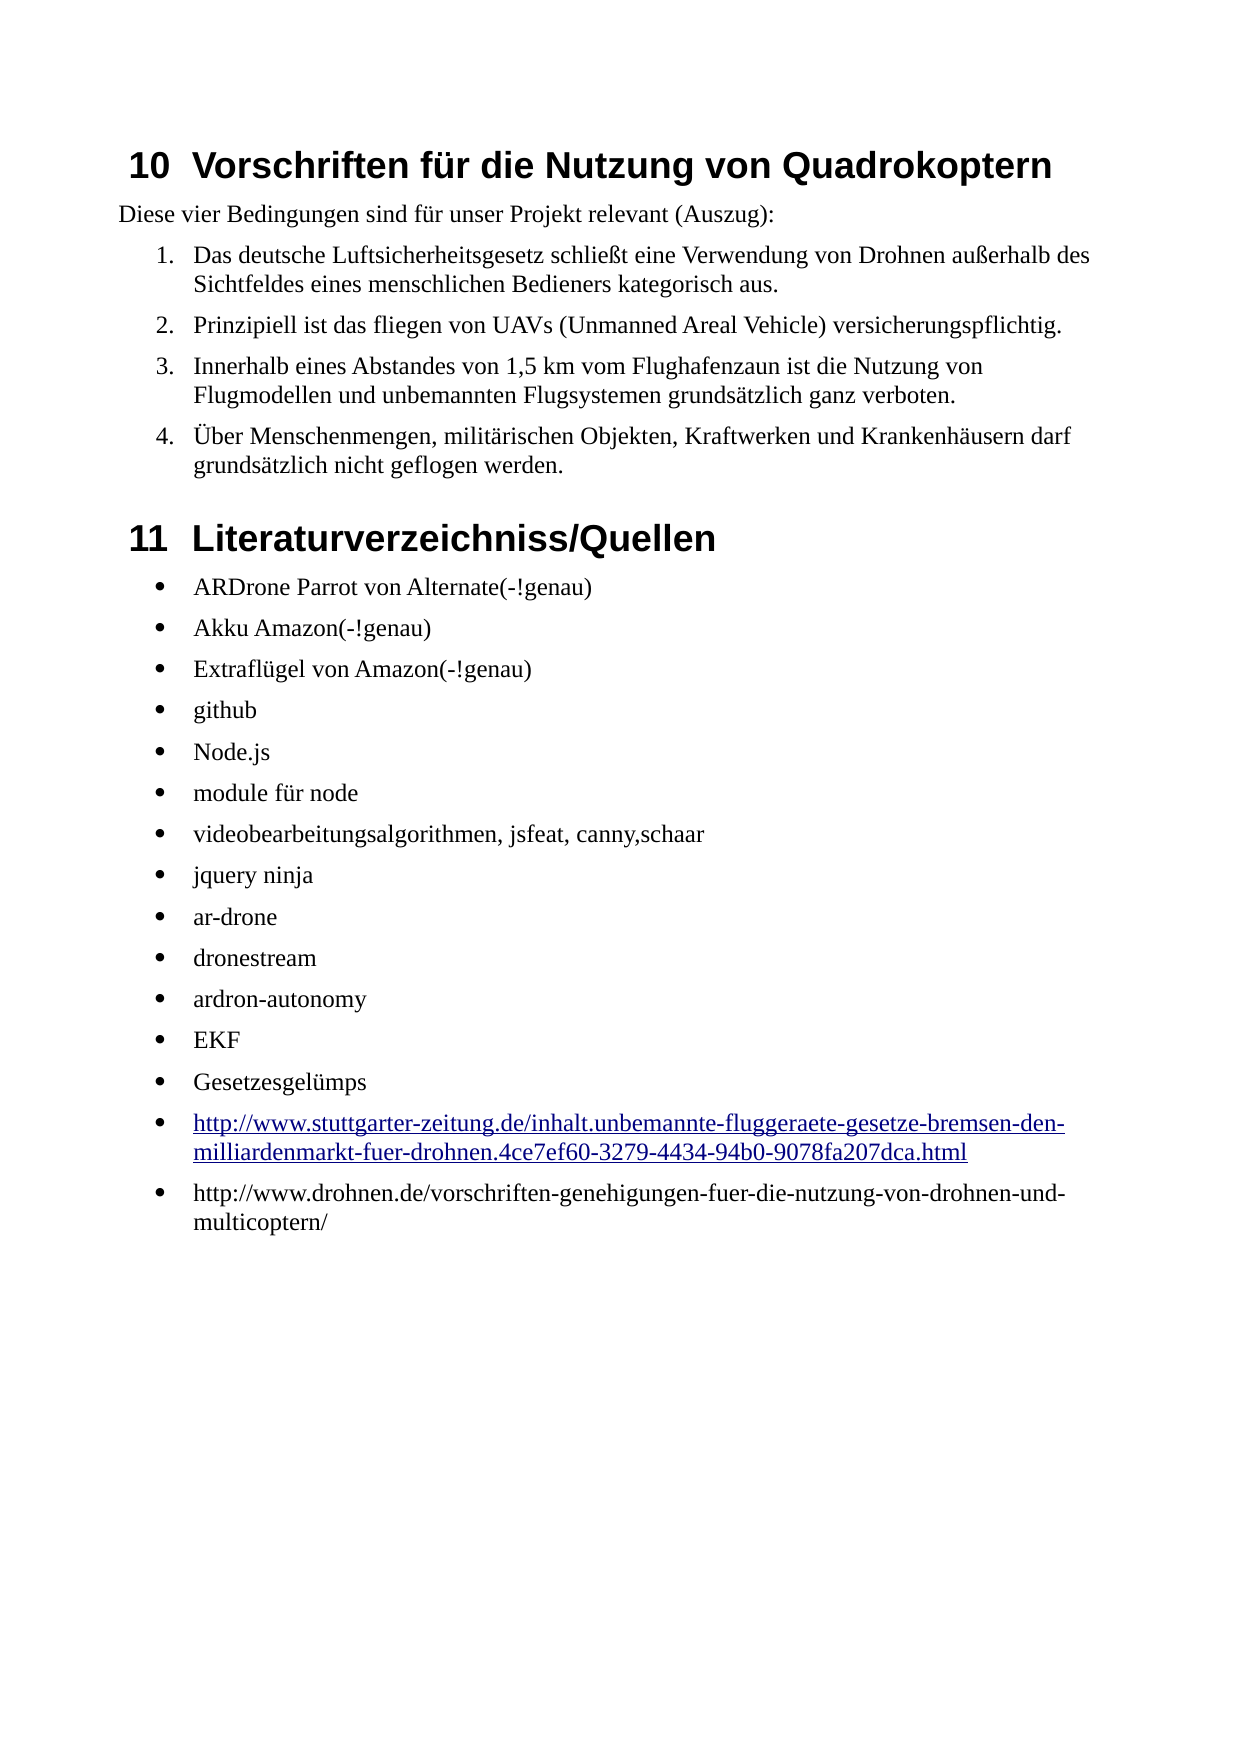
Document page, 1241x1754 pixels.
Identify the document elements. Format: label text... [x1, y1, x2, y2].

list http://www.stuttgarter-zeitung.de/inhalt.unbemannte-fluggeraete-gesetze-bremsen-den-milliardenmarkt-fuer-drohnen.4ce7ef60-3279-4434-94b0-9078fa207dca.html [156, 1108, 1122, 1166]
list jquery ninja [156, 861, 1122, 889]
list Prinzipiell ist das fliegen von UAVs (Unmanned Areal Vehicle) versicherungspflichtig. [156, 310, 1122, 339]
list Gesetzesgelümps [156, 1067, 1122, 1096]
list Extraflügel von Amazon(-!genau) [156, 654, 1122, 683]
list http://www.drohnen.de/vorschriften-genehigungen-fuer-die-nutzung-von-drohnen-und-multicoptern/ [156, 1178, 1122, 1236]
list dronestream [156, 943, 1122, 972]
list github [156, 696, 1122, 724]
list Über Menschenmengen, militärischen Objekten, Kraftwerken und Krankenhäusern darf grundsätzlich nicht geflogen werden. [156, 421, 1122, 479]
list Innerhalb eines Abstandes von 1,5 km vom Flughafenzaun ist die Nutzung von Flugmodellen und unbemannten Flugsystemen grundsätzlich ganz verboten. [156, 351, 1122, 409]
list ardron-autonomy [156, 984, 1122, 1013]
list videobearbeitungsalgorithmen, jsfeat, canny,schaar [156, 819, 1122, 848]
list Node.js [156, 737, 1122, 766]
list EKF [156, 1026, 1122, 1054]
list Akku Amazon(-!genau) [156, 613, 1122, 642]
list ARDrone Parrot von Alternate(-!genau) [156, 572, 1122, 601]
text Diese vier Bedingungen sind für unser Projekt relevant (Auszug): [118, 199, 1122, 227]
list ar-drone [156, 902, 1122, 931]
list module für node [156, 778, 1122, 807]
list Das deutsche Luftsicherheitsgesetz schließt eine Verwendung von Drohnen außerhalb des Sichtfeldes eines menschlichen Bedieners kategorisch aus. [156, 240, 1122, 297]
subtitle Literaturverzeichniss/Quellen [118, 516, 1122, 559]
subtitle Vorschriften für die Nutzung von Quadrokoptern [118, 143, 1122, 186]
